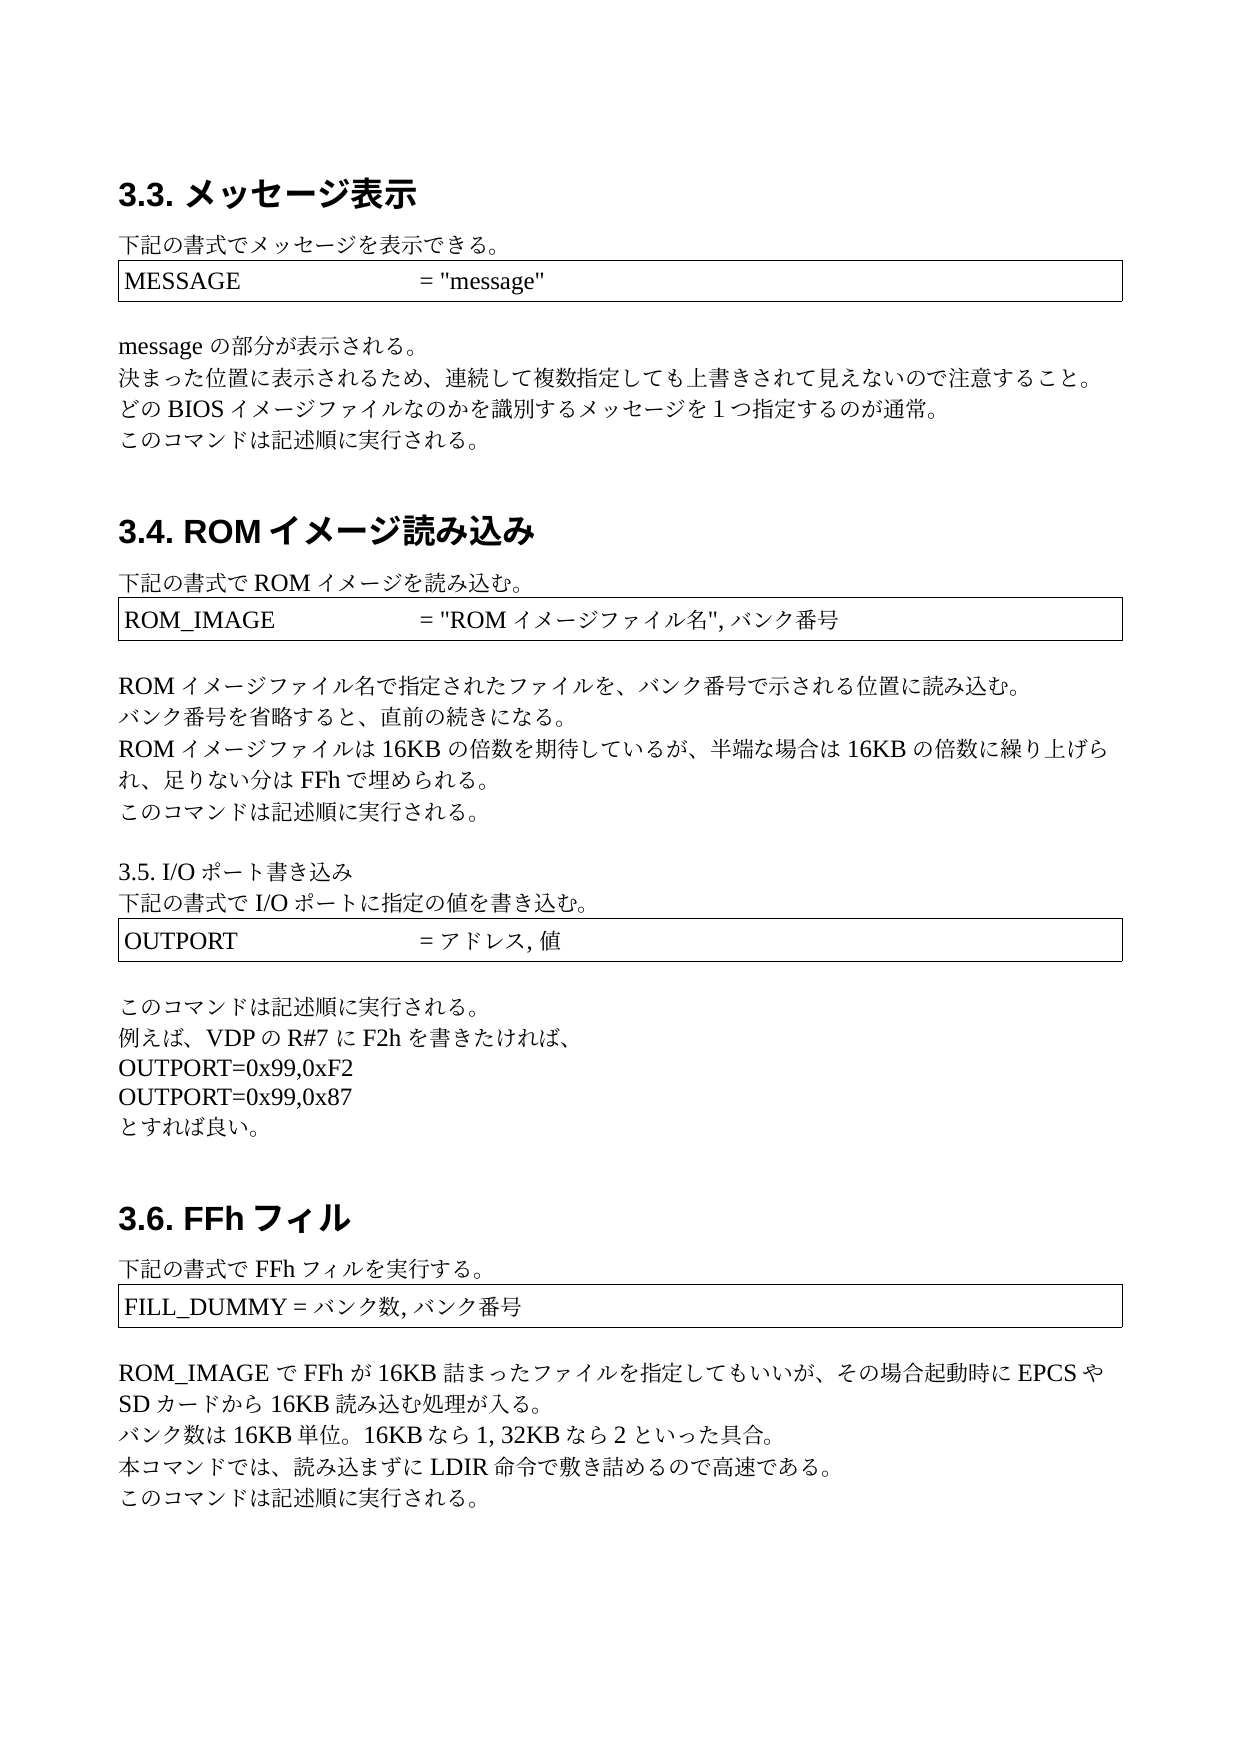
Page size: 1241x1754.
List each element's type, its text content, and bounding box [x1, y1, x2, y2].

text 下記の書式で I/Oポートに指定の値を書き込む。 [118, 887, 1122, 918]
text 3.5. I/Oポート書き込み [118, 855, 1122, 887]
table_header OUTPORT = アドレス, 値 [119, 919, 1122, 961]
text ROMイメージファイルは 16KB の倍数を期待しているが、半端な場合は 16KB の倍数に繰り上げられ、足りない分は FFh で埋められる。 [118, 732, 1122, 795]
text 下記の書式で FFhフィルを実行する。 [118, 1252, 1122, 1284]
text OUTPORT=0x99,0xF2 [118, 1053, 1122, 1082]
text このコマンドは記述順に実行される。 [118, 1482, 1122, 1513]
text 下記の書式でメッセージを表示できる。 [118, 229, 1122, 260]
text ROM_IMAGE で FFh が 16KB 詰まったファイルを指定してもいいが、その場合起動時に EPCSやSDカードから 16KB読み込む処理が入る。 [118, 1356, 1122, 1419]
text バンク数は 16KB単位。16KBなら1, 32KBなら2 といった具合。 [118, 1419, 1122, 1450]
text どの BIOSイメージファイルなのかを識別するメッセージを１つ指定するのが通常。 [118, 392, 1122, 424]
text このコマンドは記述順に実行される。 [118, 990, 1122, 1021]
text 下記の書式でROMイメージを読み込む。 [118, 566, 1122, 597]
text 例えば、VDPのR#7 に F2h を書きたければ、 [118, 1021, 1122, 1053]
text 本コマンドでは、読み込まずに LDIR命令で敷き詰めるので高速である。 [118, 1450, 1122, 1482]
text バンク番号を省略すると、直前の続きになる。 [118, 701, 1122, 732]
text このコマンドは記述順に実行される。 [118, 795, 1122, 826]
table_header FILL_DUMMY = バンク数, バンク番号 [119, 1285, 1122, 1327]
text message の部分が表示される。 [118, 329, 1122, 361]
subtitle 3.3. メッセージ表示 [118, 168, 1122, 216]
subtitle 3.4. ROMイメージ読み込み [118, 505, 1122, 553]
subtitle 3.6. FFhフィル [118, 1191, 1122, 1240]
text とすれば良い。 [118, 1110, 1122, 1142]
table_header ROM_IMAGE = "ROMイメージファイル名", バンク番号 [119, 598, 1122, 640]
text OUTPORT=0x99,0x87 [118, 1082, 1122, 1110]
text ROMイメージファイル名で指定されたファイルを、バンク番号で示される位置に読み込む。 [118, 669, 1122, 701]
text 決まった位置に表示されるため、連続して複数指定しても上書きされて見えないので注意すること。 [118, 361, 1122, 392]
table_header MESSAGE = "message" [119, 261, 1122, 301]
text このコマンドは記述順に実行される。 [118, 424, 1122, 455]
